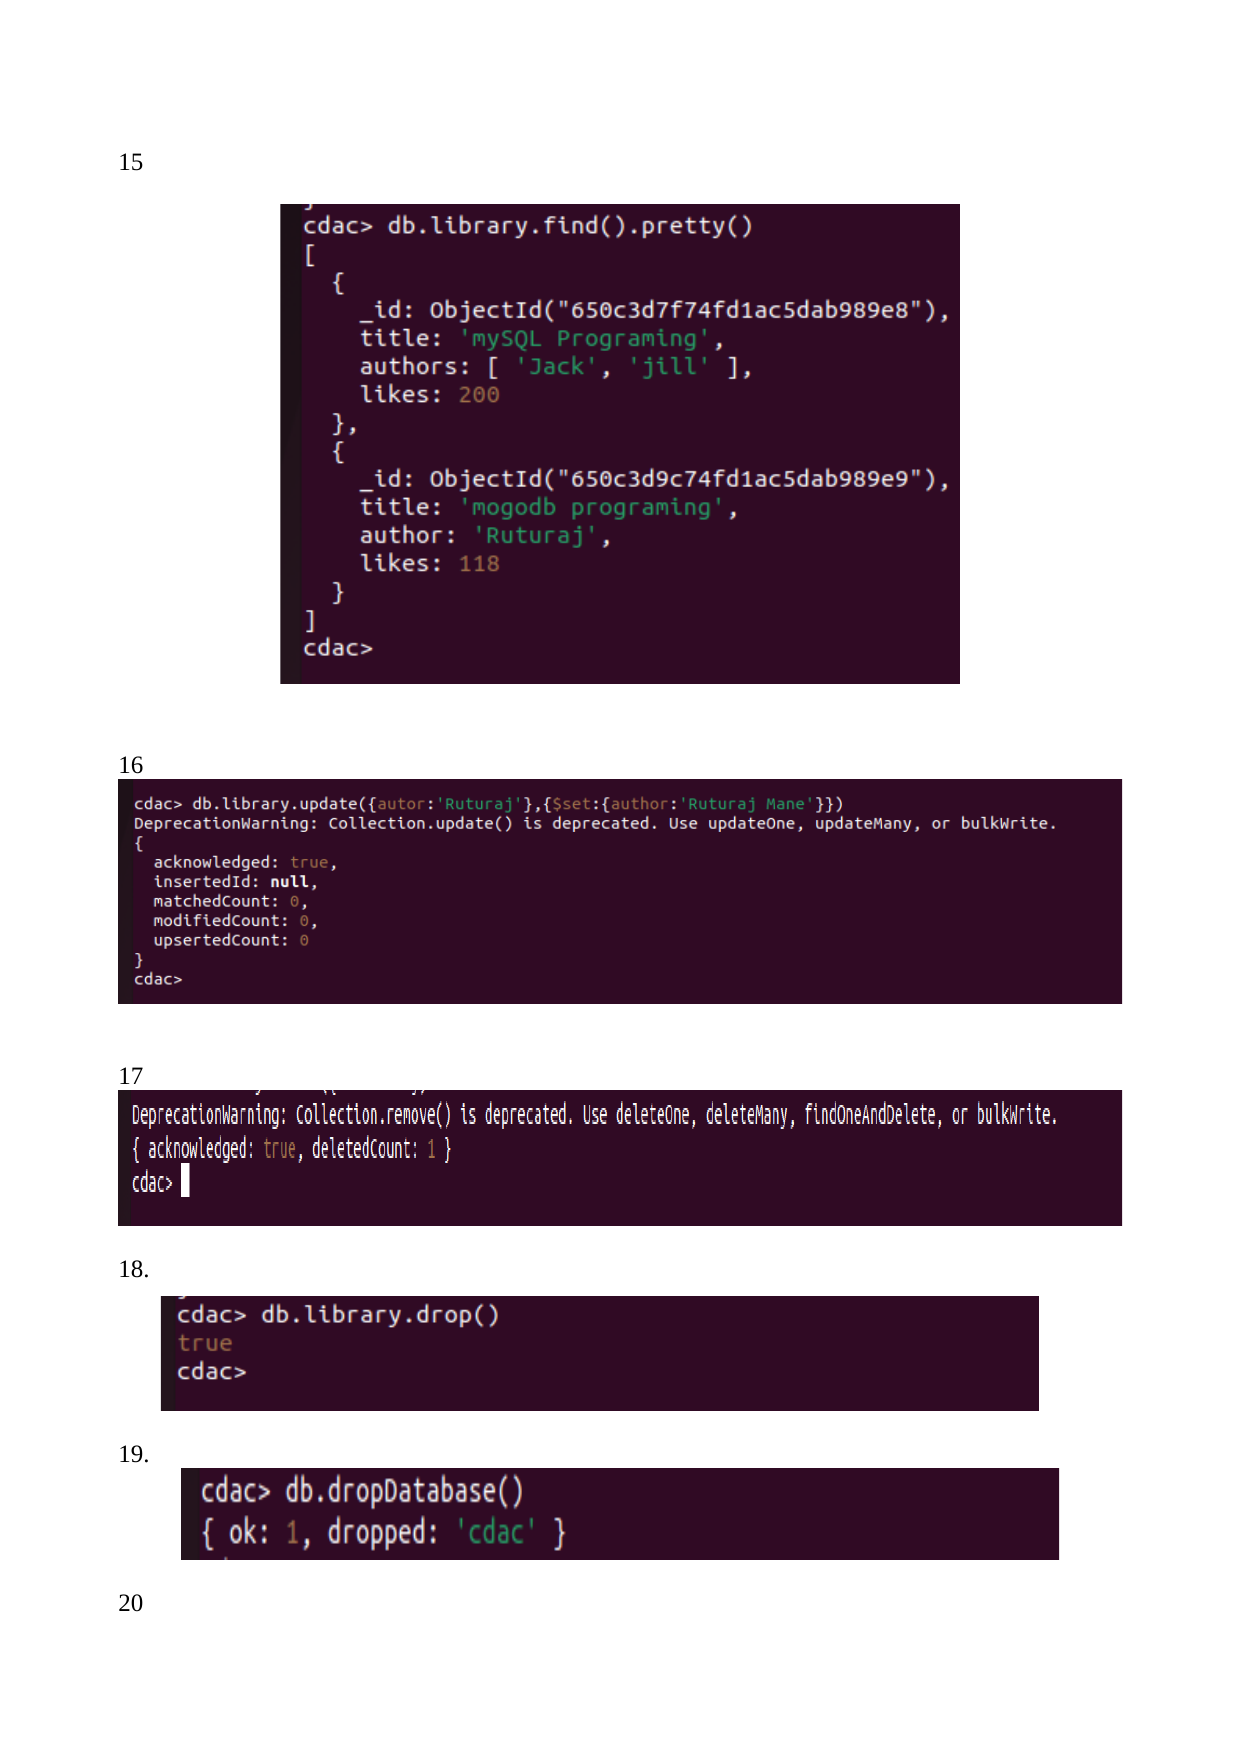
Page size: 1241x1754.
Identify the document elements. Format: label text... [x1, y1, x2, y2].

picture [280, 204, 960, 684]
text 18. [118, 1254, 1122, 1283]
picture [160, 1296, 1039, 1411]
text 15 [118, 147, 1122, 176]
text 16 [118, 751, 1122, 779]
picture [181, 1468, 1060, 1560]
picture [118, 1090, 1123, 1226]
text 20 [118, 1588, 1122, 1617]
text 19. [118, 1439, 1122, 1468]
picture [118, 779, 1123, 1004]
text 17 [118, 1061, 1122, 1090]
